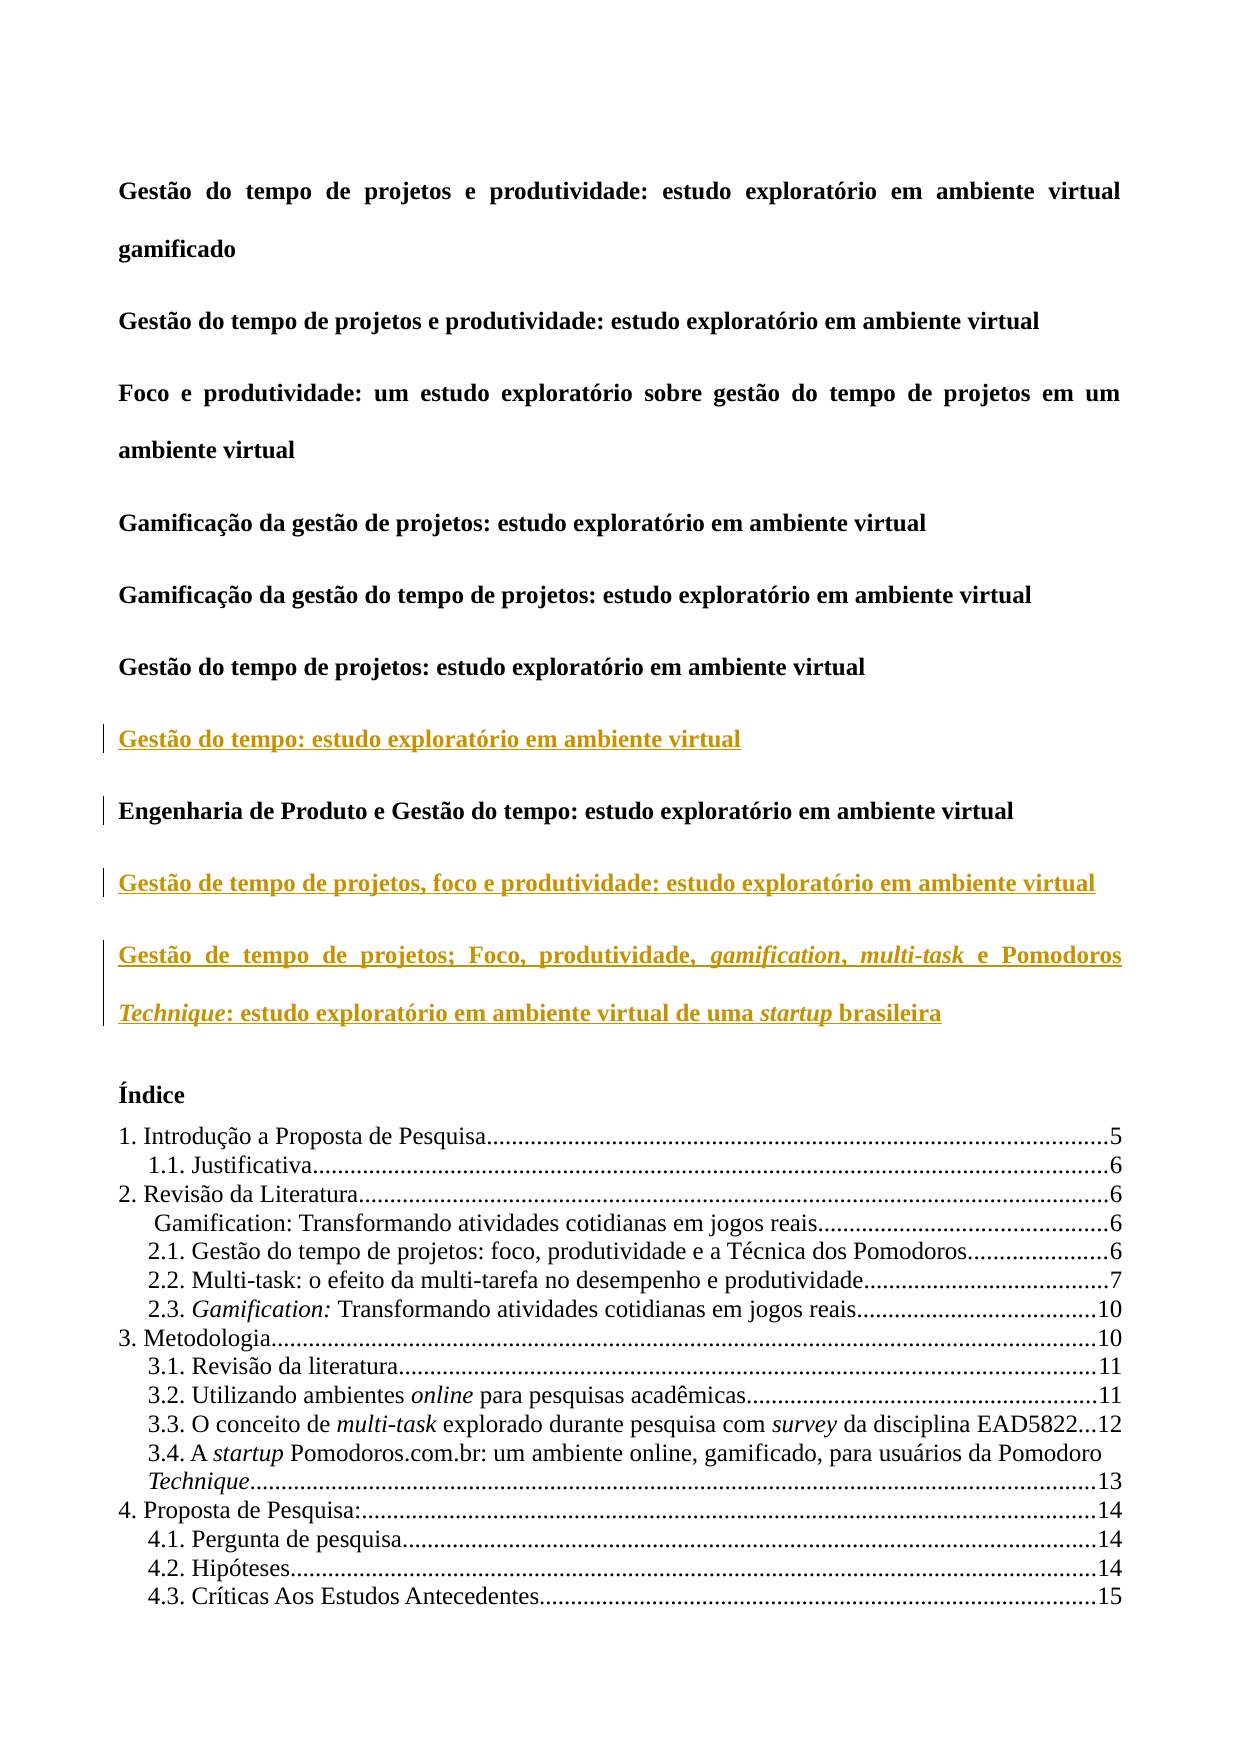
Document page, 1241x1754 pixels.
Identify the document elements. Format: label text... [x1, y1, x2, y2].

text 1.1. Justificativa 6 [148, 1150, 1122, 1179]
text 1. Introdução a Proposta de Pesquisa 5 [118, 1121, 1122, 1150]
text Gestão do tempo de projetos e produtividade: estudo exploratório em ambiente virtual [118, 306, 1122, 335]
text 2. Revisão da Literatura 6 [118, 1179, 1122, 1208]
text Gamificação da gestão de projetos: estudo exploratório em ambiente virtual [118, 508, 1122, 536]
text 3.3. O conceito de multi-task explorado durante pesquisa com survey da disciplina EAD5822 12 [148, 1409, 1122, 1438]
text Technique: estudo exploratório em ambiente virtual de uma startup brasileira [118, 967, 1122, 1026]
text 3.2. Utilizando ambientes online para pesquisas acadêmicas 11 [148, 1380, 1122, 1409]
text 4. Proposta de Pesquisa: 14 [118, 1495, 1122, 1524]
text Gestão de tempo de projetos, foco e produtividade: estudo exploratório em ambiente virtual [118, 868, 1122, 897]
text 3.4. A startup Pomodoros.com.br: um ambiente online, gamificado, para usuários da Pomodoro Technique 13 [148, 1438, 1122, 1495]
text 2.2. Multi-task: o efeito da multi-tarefa no desempenho e produtividade 7 [148, 1265, 1122, 1294]
text 2.3. Gamification: Transformando atividades cotidianas em jogos reais 10 [148, 1294, 1122, 1323]
text Gestão de tempo de projetos; Foco, produtividade, gamification, multi-task e Pomodoros [118, 940, 1122, 965]
text 4.3. Críticas Aos Estudos Antecedentes 15 [148, 1581, 1122, 1610]
text Foco e produtividade: um estudo exploratório sobre gestão do tempo de projetos em um ambiente virtual [118, 378, 1122, 464]
text 4.2. Hipóteses 14 [148, 1553, 1122, 1581]
subtitle Índice [118, 1080, 1122, 1109]
text Engenharia de Produto e Gestão do tempo: estudo exploratório em ambiente virtual [118, 796, 1122, 825]
text 3.1. Revisão da literatura 11 [148, 1351, 1122, 1380]
text Gamificação da gestão do tempo de projetos: estudo exploratório em ambiente virtual [118, 580, 1122, 608]
text Gestão do tempo: estudo exploratório em ambiente virtual [118, 724, 1122, 753]
text 3. Metodologia 10 [118, 1323, 1122, 1351]
text 2.1. Gestão do tempo de projetos: foco, produtividade e a Técnica dos Pomodoros 6 [148, 1236, 1122, 1265]
text 4.1. Pergunta de pesquisa 14 [148, 1524, 1122, 1553]
text Gamification: Transformando atividades cotidianas em jogos reais 6 [148, 1208, 1122, 1236]
text Gestão do tempo de projetos e produtividade: estudo exploratório em ambiente virtual gamificado [118, 176, 1122, 263]
text Gestão do tempo de projetos: estudo exploratório em ambiente virtual [118, 652, 1122, 681]
